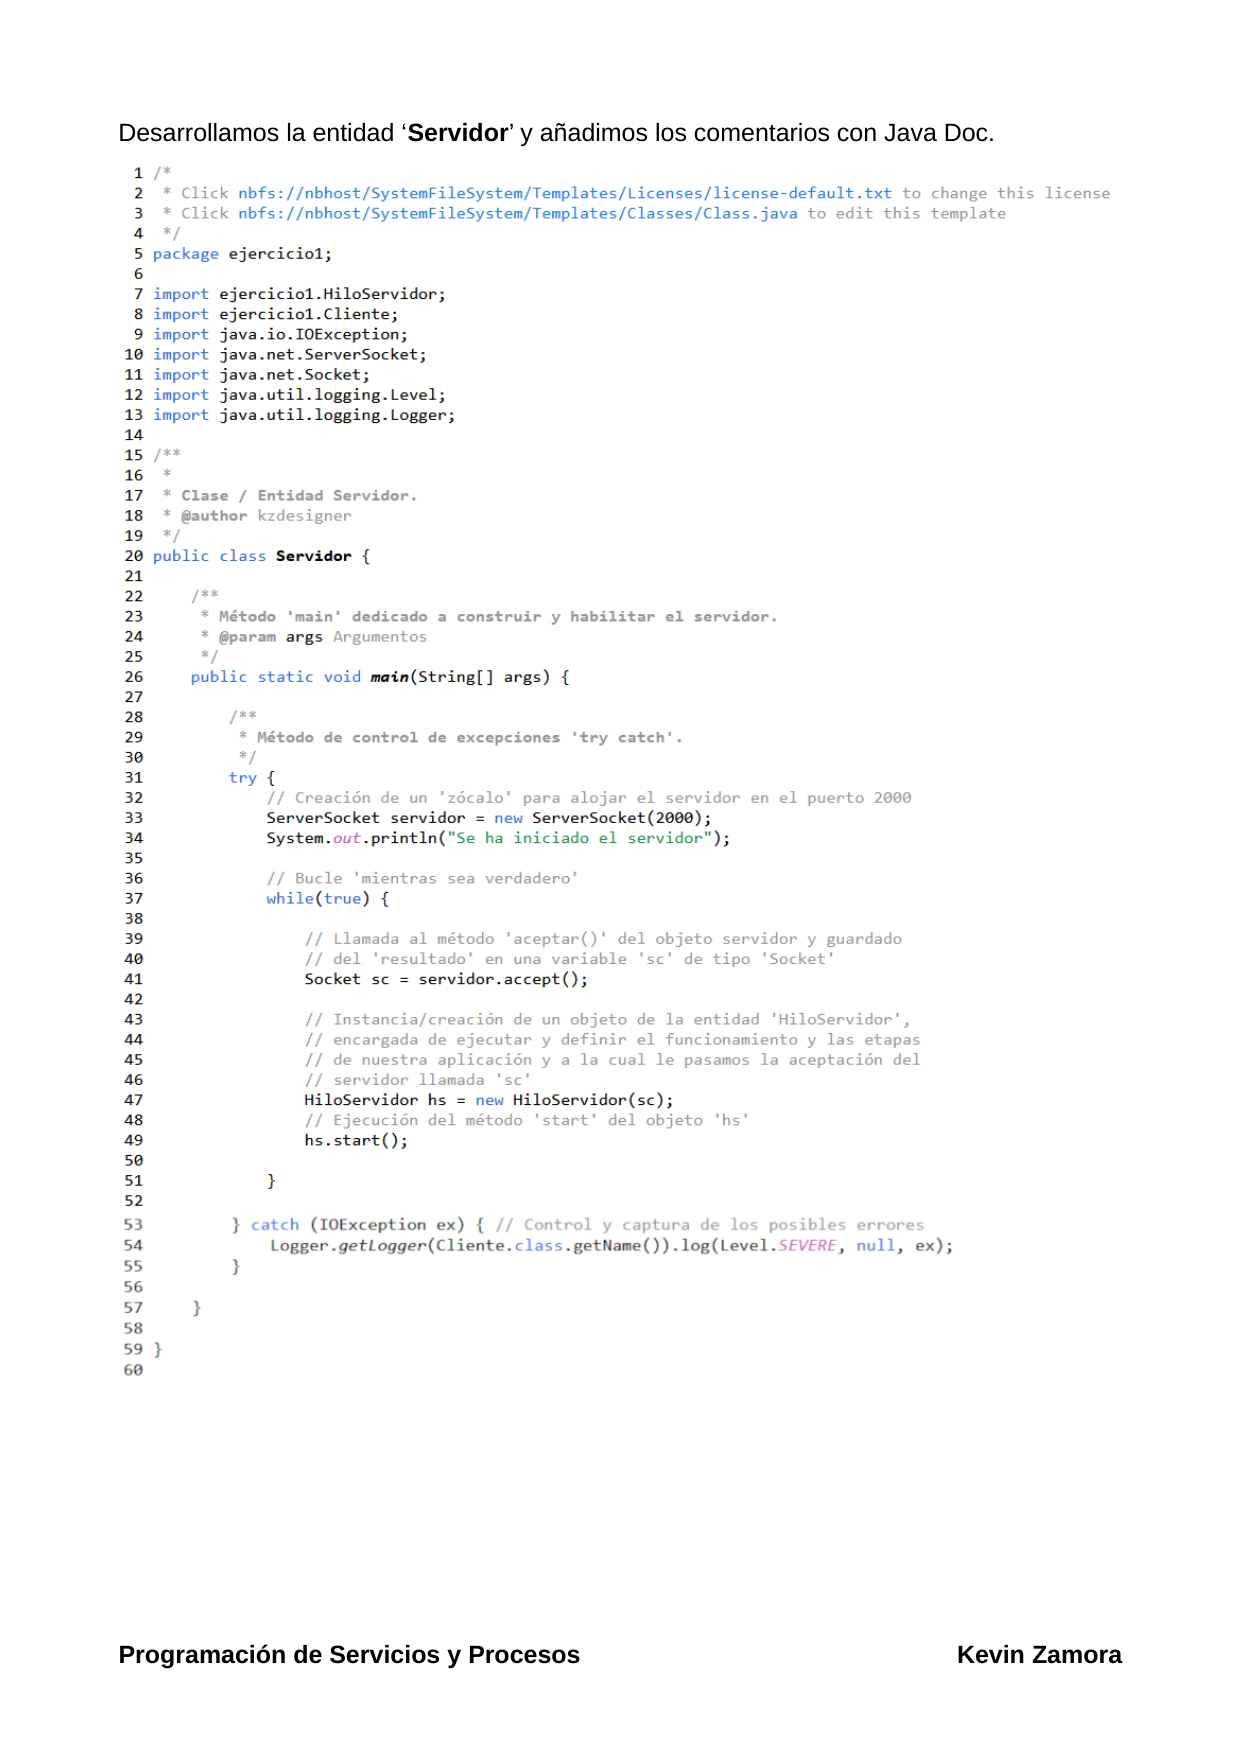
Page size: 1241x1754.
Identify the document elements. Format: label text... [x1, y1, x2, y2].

picture [118, 158, 1123, 1383]
text Desarrollamos la entidad ‘Servidor’ y añadimos los comentarios con Java Doc. [118, 118, 1122, 147]
